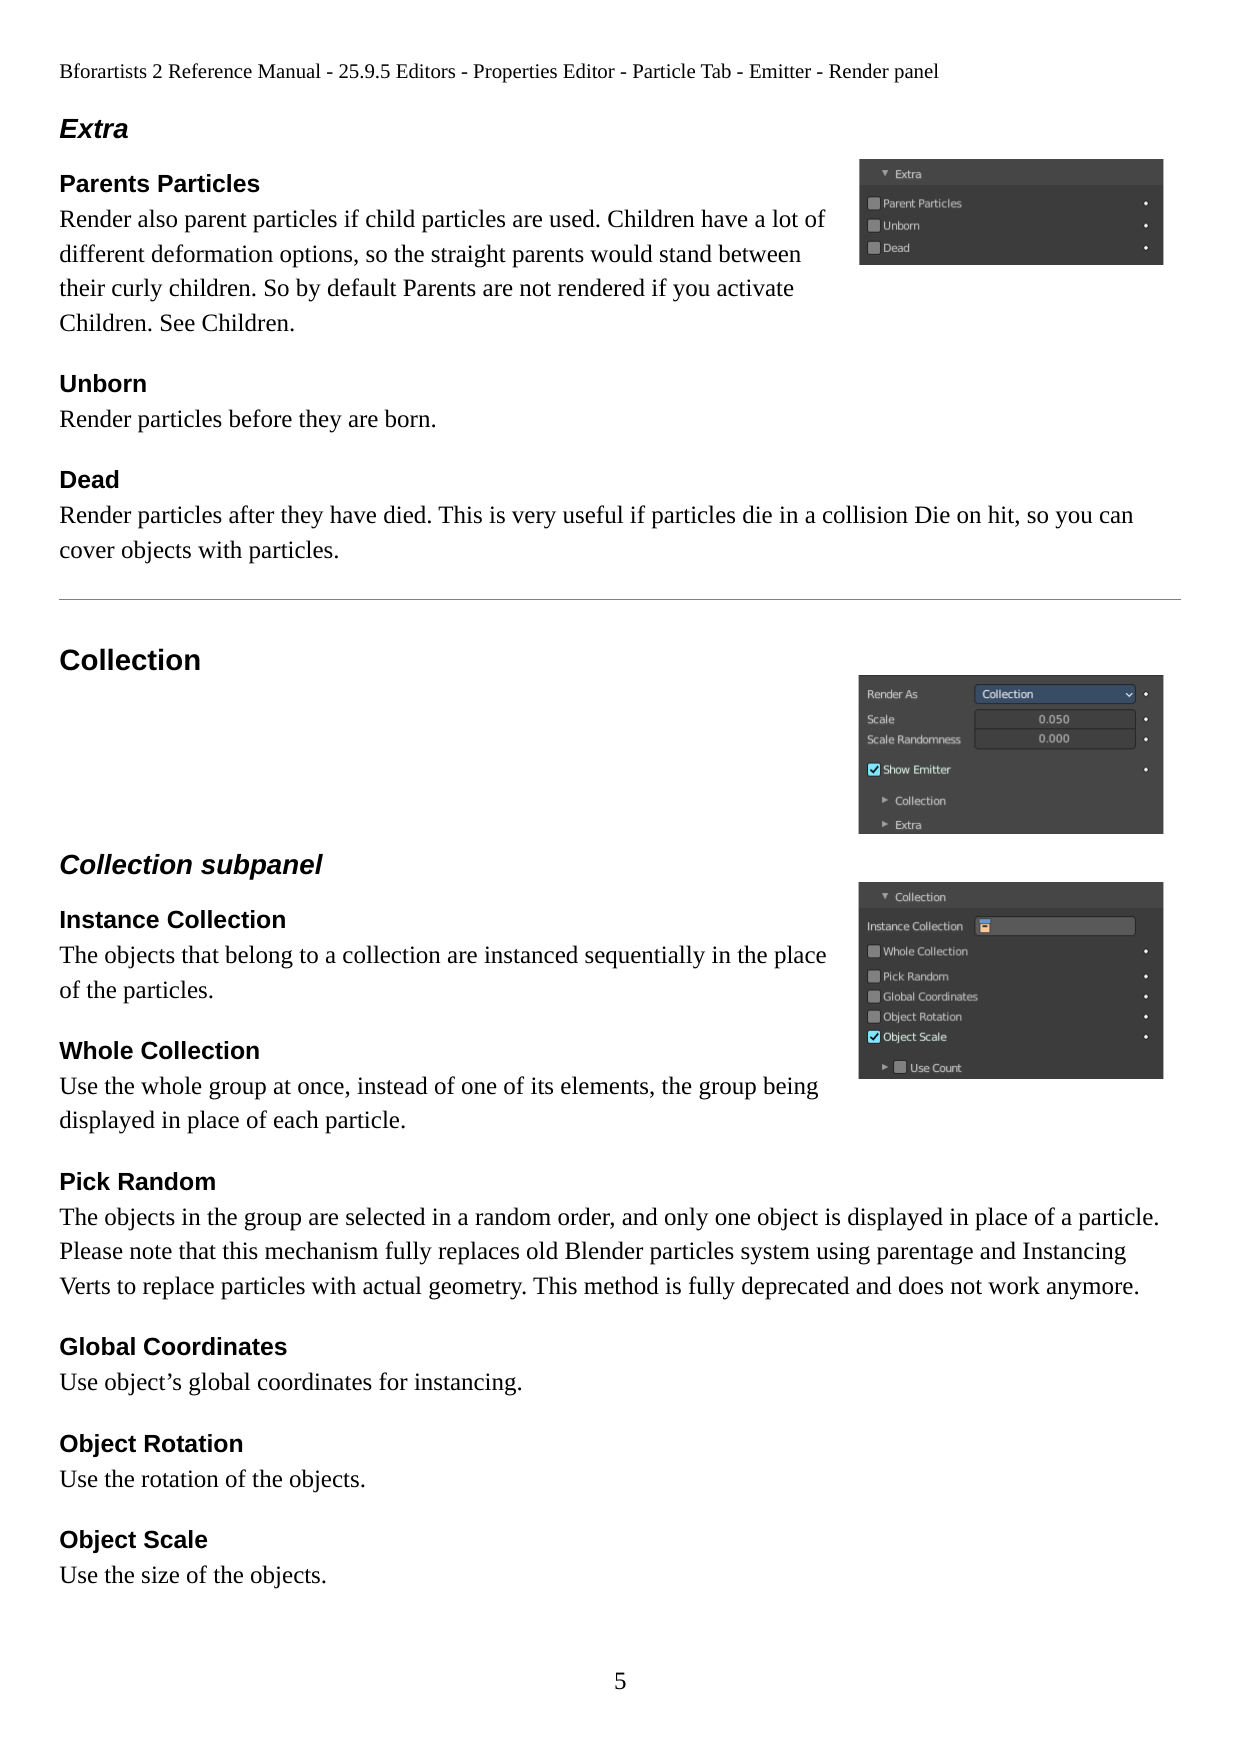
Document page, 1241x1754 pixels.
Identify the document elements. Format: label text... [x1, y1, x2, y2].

text Render particles after they have died. This is very useful if particles die in a collision Die on hit, so you can cover objects with particles. [59, 500, 1181, 564]
subtitle Pick Random [59, 1167, 1181, 1196]
subtitle Collection [59, 643, 1181, 676]
subtitle Collection subpanel [59, 849, 1181, 881]
subtitle Instance Collection [59, 906, 858, 934]
subtitle Parents Particles [59, 169, 859, 198]
text Use the rotation of the objects. [59, 1464, 1181, 1492]
picture [859, 159, 1164, 265]
subtitle Whole Collection [59, 1036, 858, 1065]
subtitle Object Rotation [59, 1429, 1181, 1457]
subtitle Object Scale [59, 1525, 1181, 1554]
text Render particles before they are born. [59, 404, 1181, 433]
subtitle Global Coordinates [59, 1332, 1181, 1361]
picture [858, 675, 1164, 834]
subtitle [1164, 1036, 1181, 1065]
subtitle Extra [59, 113, 1181, 144]
text The objects that belong to a collection are instanced sequentially in the place of the particles. [59, 940, 858, 1003]
subtitle Dead [59, 466, 1181, 494]
subtitle [1164, 906, 1181, 934]
subtitle Unborn [59, 369, 1181, 398]
text Use the size of the objects. [59, 1560, 1181, 1589]
text Use object’s global coordinates for instancing. [59, 1367, 1181, 1396]
text Use the whole group at once, instead of one of its elements, the group being displayed in place of each particle. [59, 1071, 1181, 1134]
text The objects in the group are selected in a random order, and only one object is displayed in place of a particle. Please note that this mechanism fully replaces old Blender particles system using parentage and Instancing Verts to replace particles with actual geometry. This method is fully deprecated and does not work anymore. [59, 1202, 1181, 1300]
picture [858, 882, 1164, 1079]
text Render also parent particles if child particles are used. Children have a lot of different deformation options, so the straight parents would stand between their curly children. So by default Parents are not rendered if you activate Children. See Children. [59, 204, 1181, 336]
subtitle [1164, 169, 1181, 198]
